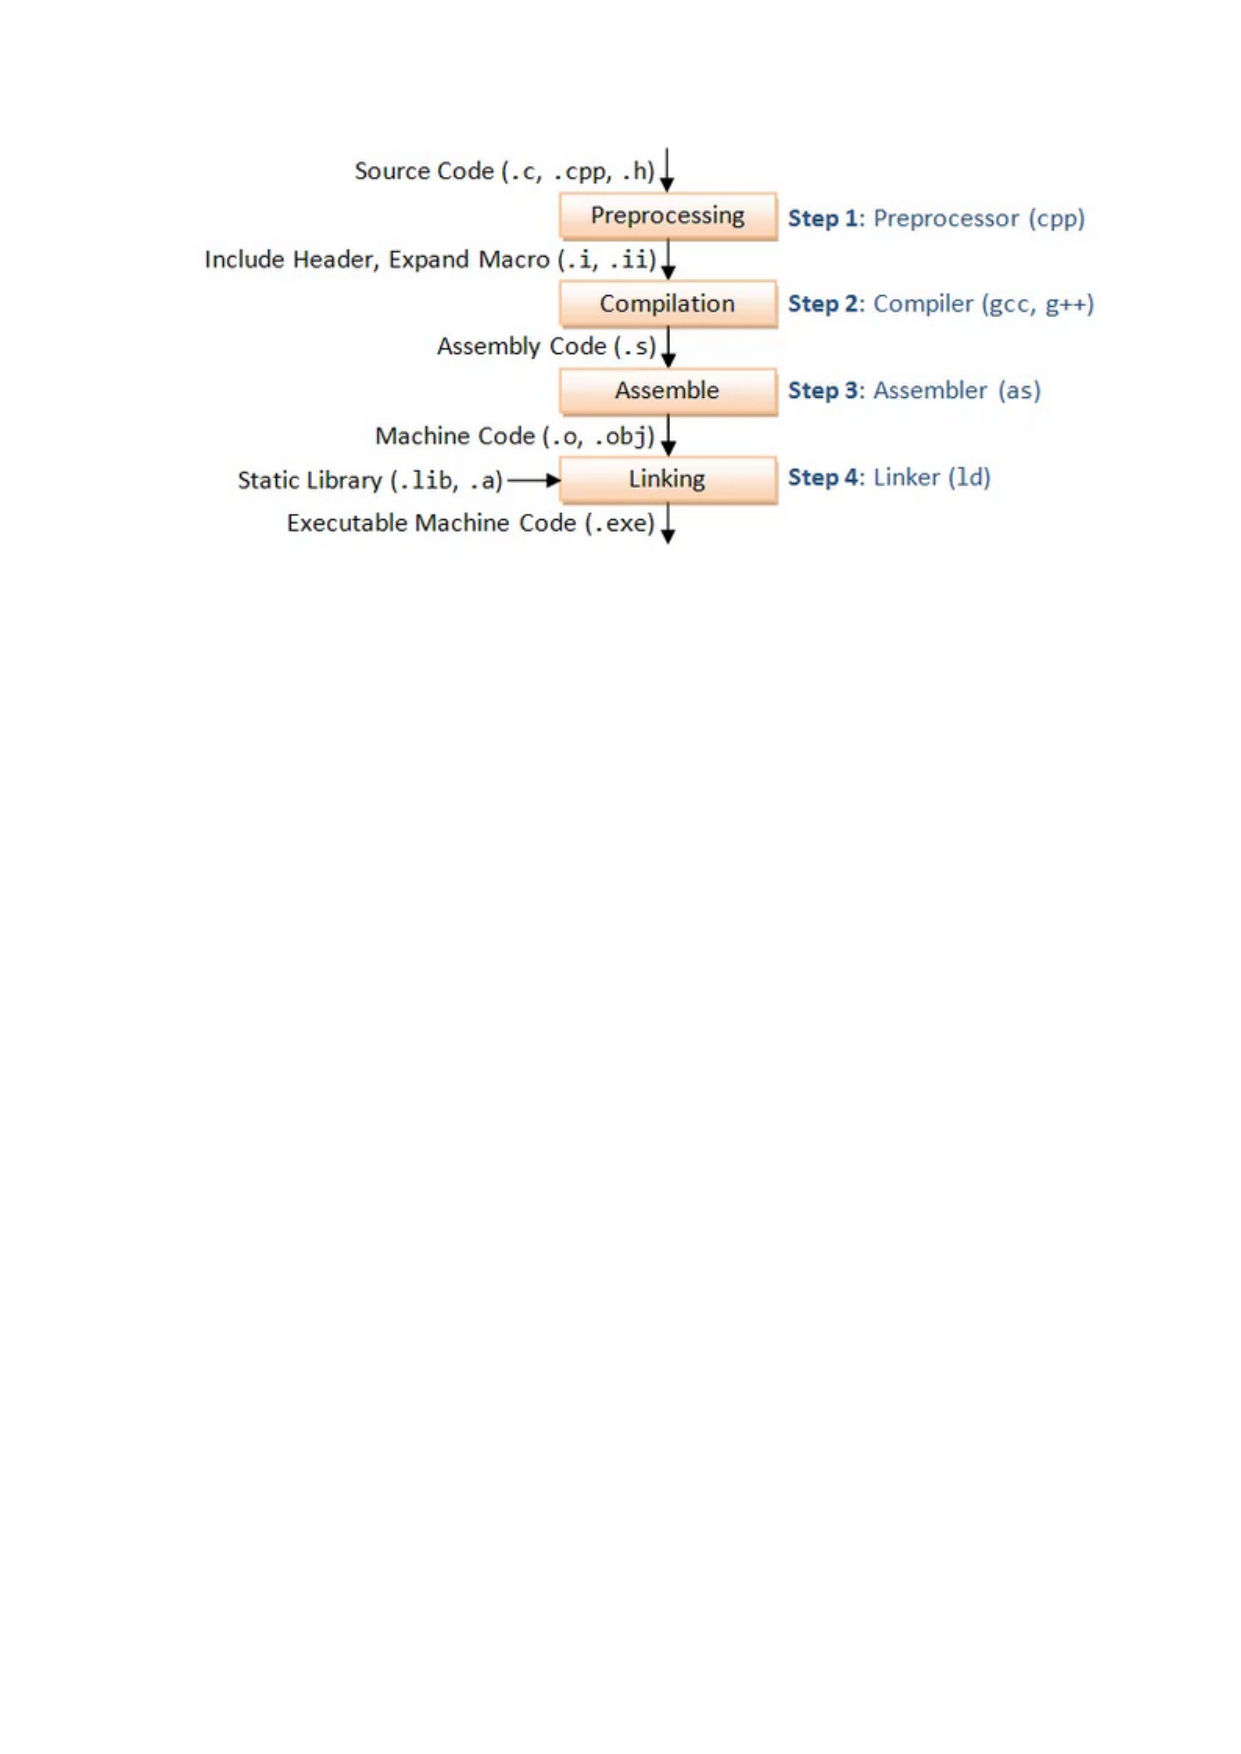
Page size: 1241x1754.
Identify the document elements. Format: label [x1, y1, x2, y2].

picture [179, 140, 1103, 563]
